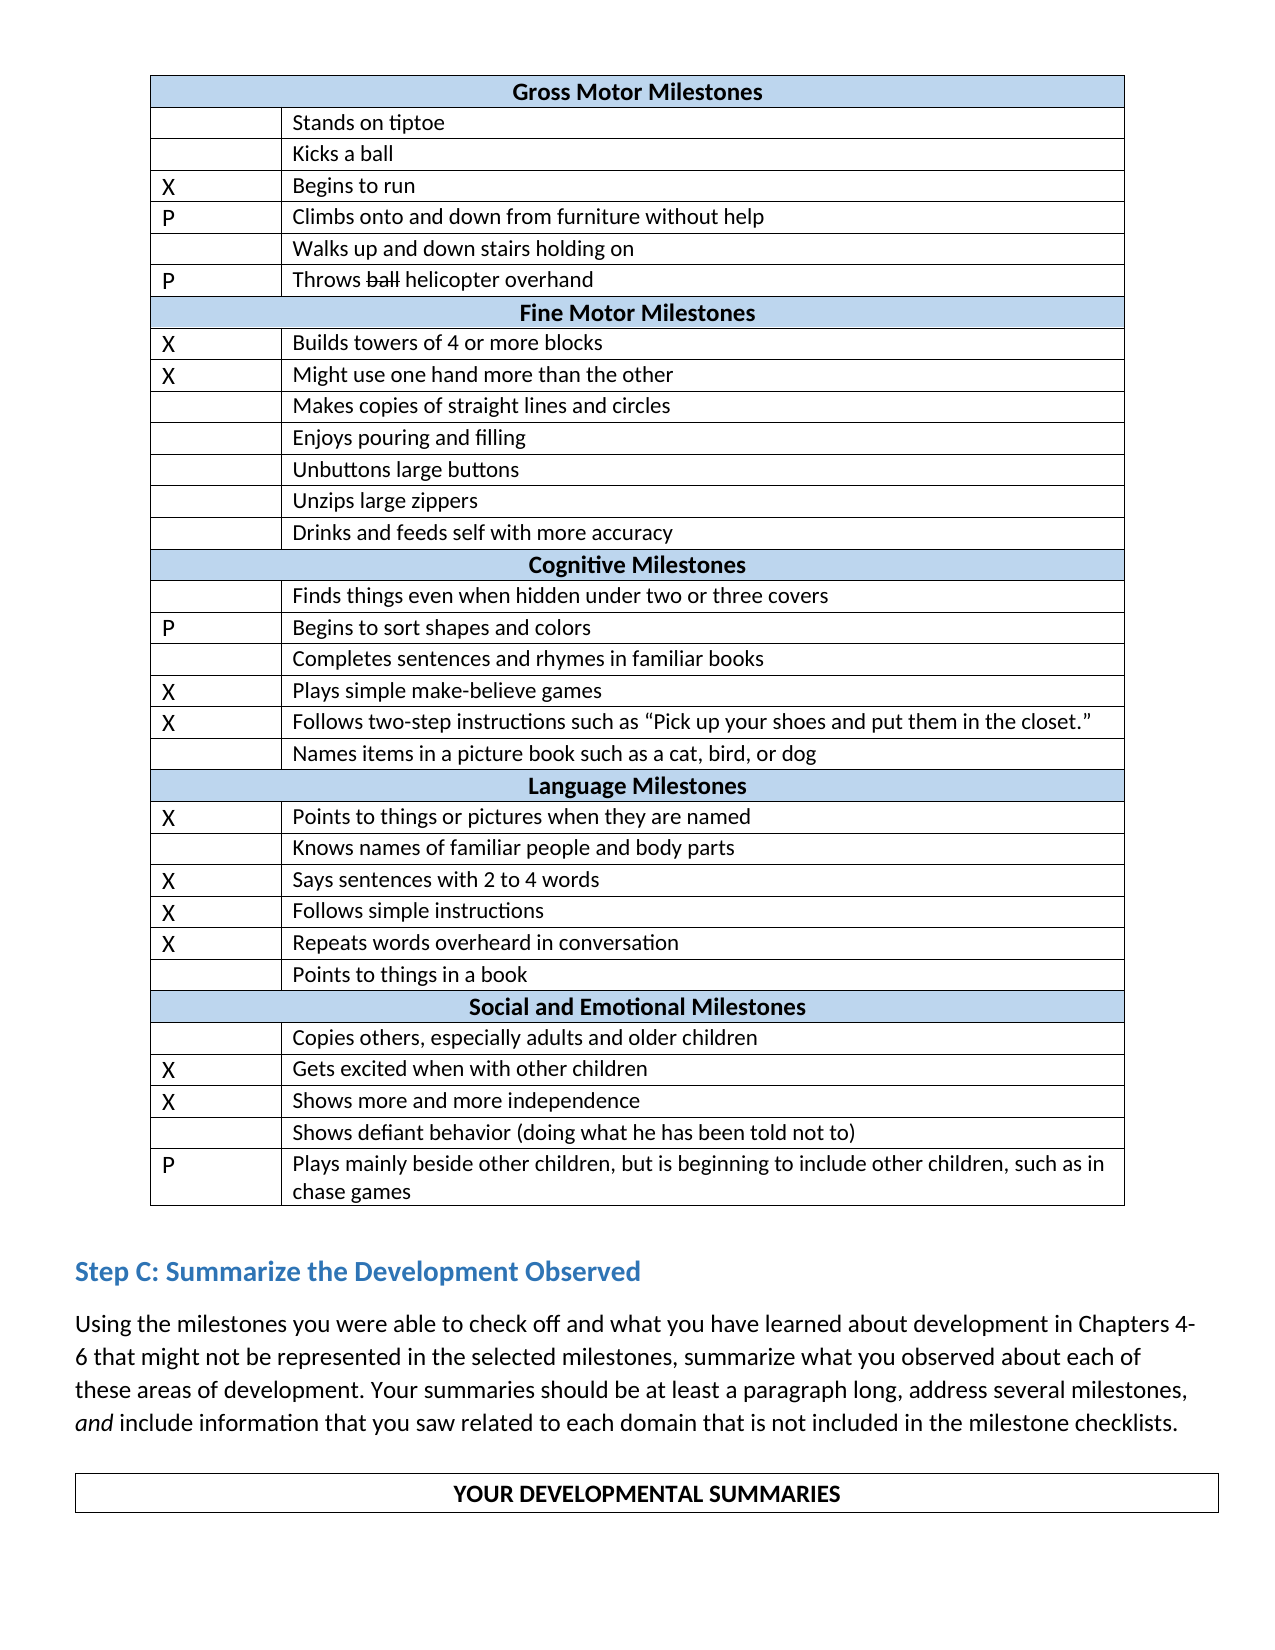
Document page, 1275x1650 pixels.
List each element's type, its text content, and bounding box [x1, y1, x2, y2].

table_cell Copies others, especially adults and older children [282, 1023, 1124, 1053]
table_cell [151, 392, 281, 422]
table_cell Builds towers of 4 or more blocks [282, 329, 1124, 359]
table_cell X [151, 802, 281, 832]
table_cell Names items in a picture book such as a cat, bird, or dog [282, 739, 1124, 769]
table_cell [151, 108, 281, 138]
table_cell Unbuttons large buttons [282, 455, 1124, 485]
table_cell X [151, 865, 281, 896]
table_cell Completes sentences and rhymes in familiar books [282, 644, 1124, 675]
table_cell X [151, 707, 281, 738]
table_cell [151, 423, 281, 454]
table_cell Throws ball helicopter overhand [282, 265, 1124, 296]
table_cell Drinks and feeds self with more accuracy [282, 518, 1124, 548]
table_cell [151, 234, 281, 264]
table_cell Plays mainly beside other children, but is beginning to include other children, such as in chase games [282, 1149, 1124, 1205]
table_cell Knows names of familiar people and body parts [282, 834, 1124, 864]
table_cell X [151, 171, 281, 201]
table_cell P [151, 265, 281, 296]
table_cell [151, 581, 281, 612]
table_header YOUR DEVELOPMENTAL SUMMARIES [76, 1474, 1218, 1512]
table_cell P [151, 1149, 281, 1205]
table_cell [151, 960, 281, 990]
table_cell Fine Motor Milestones [151, 297, 1124, 327]
table_cell Follows two-step instructions such as “Pick up your shoes and put them in the closet.” [282, 707, 1124, 738]
table_cell Finds things even when hidden under two or three covers [282, 581, 1124, 612]
table_cell [151, 518, 281, 548]
table_cell [151, 1118, 281, 1148]
table_cell Shows more and more independence [282, 1086, 1124, 1117]
table_cell [151, 139, 281, 170]
table_cell [151, 455, 281, 485]
table_cell [151, 486, 281, 517]
table_cell Social and Emotional Milestones [151, 991, 1124, 1022]
table_cell Stands on tiptoe [282, 108, 1124, 138]
table_cell Walks up and down stairs holding on [282, 234, 1124, 264]
table_cell X [151, 360, 281, 391]
table_cell Language Milestones [151, 770, 1124, 801]
table_header Gross Motor Milestones [151, 76, 1124, 107]
table_cell [151, 739, 281, 769]
table_cell X [151, 897, 281, 927]
table_cell Shows defiant behavior (doing what he has been told not to) [282, 1118, 1124, 1148]
table_cell Repeats words overheard in conversation [282, 928, 1124, 959]
table_cell P [151, 613, 281, 643]
table_cell Points to things in a book [282, 960, 1124, 990]
table_cell [151, 644, 281, 675]
table_cell Plays simple make-believe games [282, 676, 1124, 706]
table_cell Enjoys pouring and filling [282, 423, 1124, 454]
table_cell Kicks a ball [282, 139, 1124, 170]
table_cell X [151, 1086, 281, 1117]
table_cell Begins to run [282, 171, 1124, 201]
table_cell P [151, 202, 281, 233]
table_cell Climbs onto and down from furniture without help [282, 202, 1124, 233]
table_cell [151, 1023, 281, 1053]
table_cell [151, 834, 281, 864]
table_cell Follows simple instructions [282, 897, 1124, 927]
table_cell X [151, 329, 281, 359]
table_cell Makes copies of straight lines and circles [282, 392, 1124, 422]
table_cell Says sentences with 2 to 4 words [282, 865, 1124, 896]
table_cell X [151, 1055, 281, 1085]
table_cell Begins to sort shapes and colors [282, 613, 1124, 643]
text Using the milestones you were able to check off and what you have learned about development in Chapters 4-6 that might not be represented in the selected milestones, summarize what you observed about each of these areas of development. Your summaries should be at least a paragraph long, address several milestones, and include information that you saw related to each domain that is not included in the milestone checklists. [75, 1308, 1200, 1437]
table_cell Cognitive Milestones [151, 550, 1124, 580]
table_cell X [151, 676, 281, 706]
table_cell Unzips large zippers [282, 486, 1124, 517]
table_cell Gets excited when with other children [282, 1055, 1124, 1085]
subtitle Step C: Summarize the Development Observed [75, 1253, 1200, 1289]
table_cell X [151, 928, 281, 959]
table_cell Might use one hand more than the other [282, 360, 1124, 391]
table_cell Points to things or pictures when they are named [282, 802, 1124, 832]
